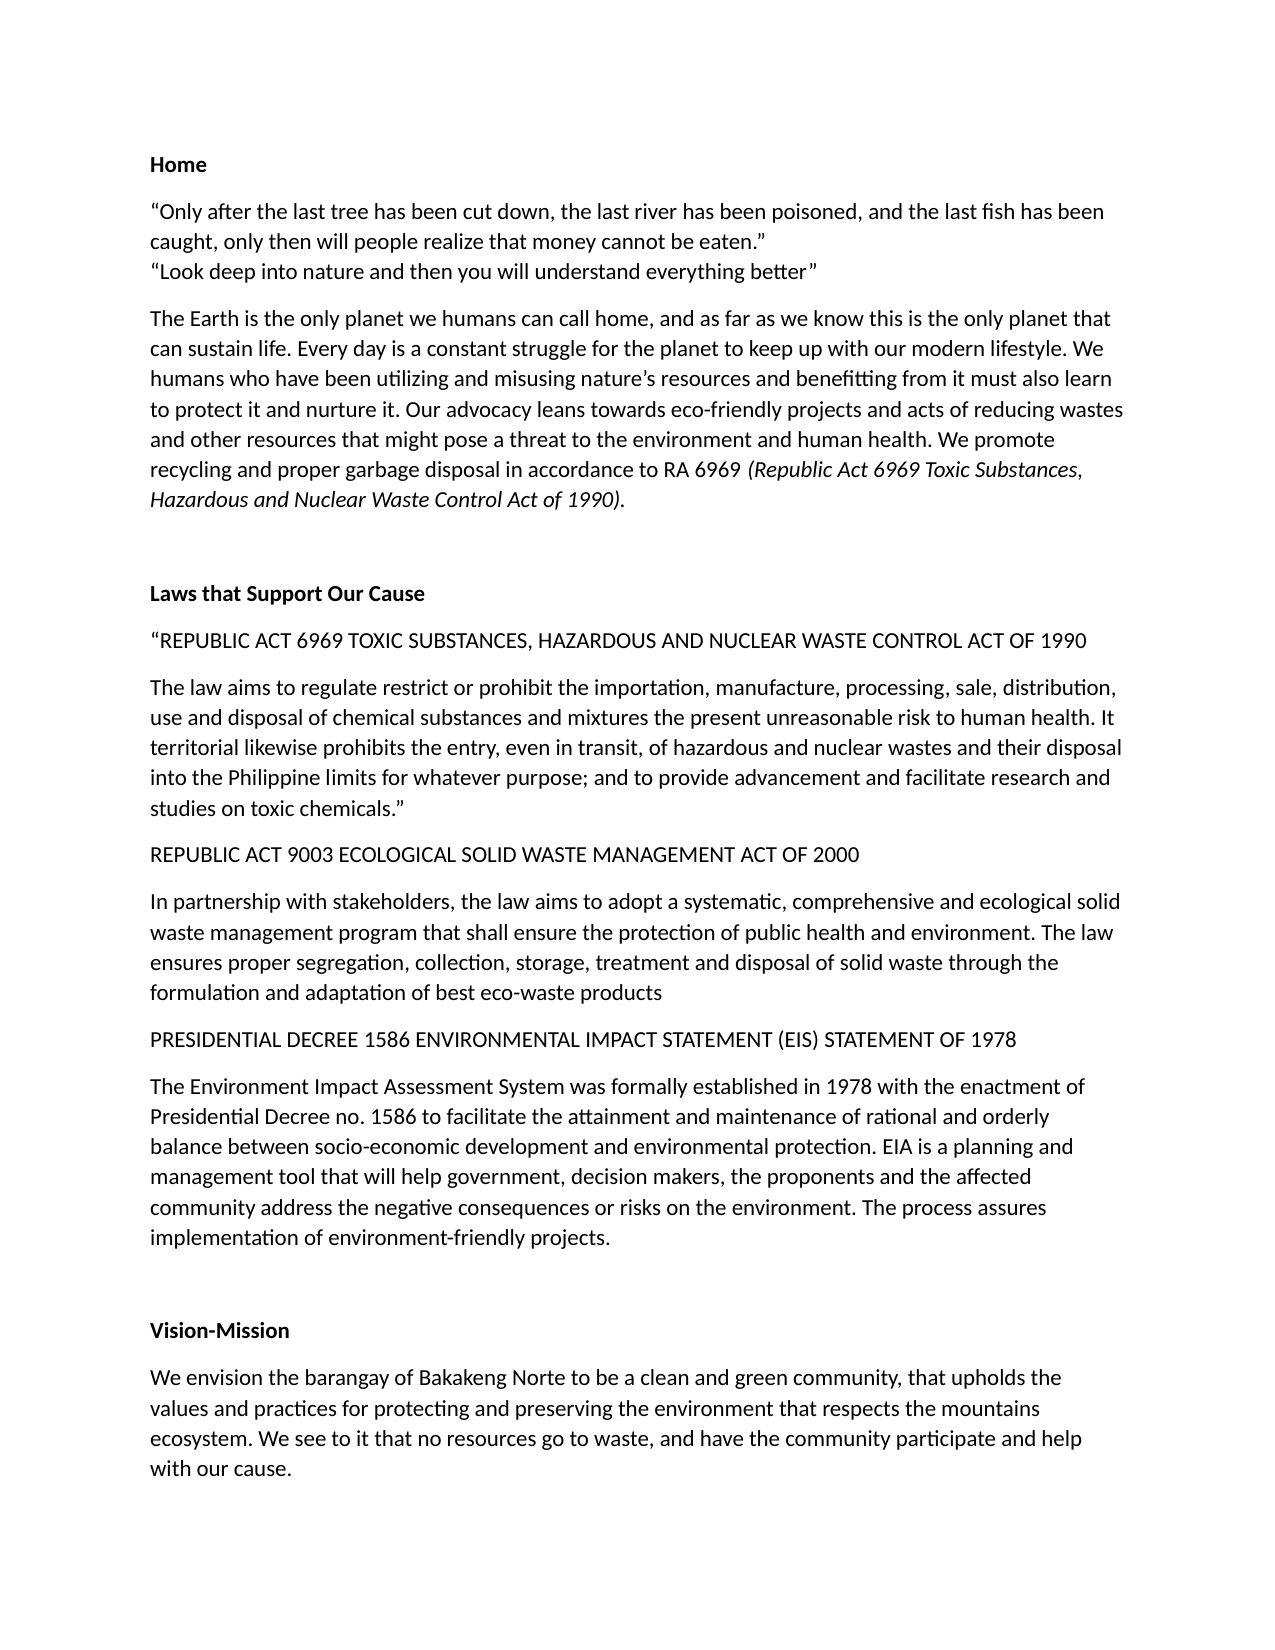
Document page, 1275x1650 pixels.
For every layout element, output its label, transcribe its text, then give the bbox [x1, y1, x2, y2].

text Home [150, 150, 1125, 178]
text The Earth is the only planet we humans can call home, and as far as we know this is the only planet that can sustain life. Every day is a constant struggle for the planet to keep up with our modern lifestyle. We humans who have been utilizing and misusing nature’s resources and benefitting from it must also learn to protect it and nurture it. Our advocacy leans towards eco-friendly projects and acts of reducing wastes and other resources that might pose a threat to the environment and human health. We promote recycling and proper garbage disposal in accordance to RA 6969 (Republic Act 6969 Toxic Substances, Hazardous and Nuclear Waste Control Act of 1990). [150, 304, 1125, 513]
text The Environment Impact Assessment System was formally established in 1978 with the enactment of Presidential Decree no. 1586 to facilitate the attainment and maintenance of rational and orderly balance between socio-economic development and environmental protection. EIA is a planning and management tool that will help government, decision makers, the proponents and the affected community address the negative consequences or risks on the environment. The process assures implementation of environment-friendly projects. [150, 1072, 1125, 1251]
text REPUBLIC ACT 9003 ECOLOGICAL SOLID WASTE MANAGEMENT ACT OF 2000 [150, 841, 1125, 869]
text We envision the barangay of Bakakeng Norte to be a clean and green community, that upholds the values and practices for protecting and preserving the environment that respects the mountains ecosystem. We see to it that no resources go to waste, and have the community participate and help with our cause. [150, 1363, 1125, 1482]
text In partnership with stakeholders, the law aims to adopt a systematic, comprehensive and ecological solid waste management program that shall ensure the protection of public health and environment. The law ensures proper segregation, collection, storage, treatment and disposal of solid waste through the formulation and adaptation of best eco-waste products [150, 887, 1125, 1006]
text “REPUBLIC ACT 6969 TOXIC SUBSTANCES, HAZARDOUS AND NUCLEAR WASTE CONTROL ACT OF 1990 [150, 626, 1125, 654]
text Laws that Support Our Cause [150, 579, 1125, 607]
text “Only after the last tree has been cut down, the last river has been poisoned, and the last fish has been caught, only then will people realize that money cannot be eaten.” “Look deep into nature and then you will understand everything better” [150, 197, 1125, 285]
text PRESIDENTIAL DECREE 1586 ENVIRONMENTAL IMPACT STATEMENT (EIS) STATEMENT OF 1978 [150, 1025, 1125, 1053]
text The law aims to regulate restrict or prohibit the importation, manufacture, processing, sale, distribution, use and disposal of chemical substances and mixtures the present unreasonable risk to human health. It territorial likewise prohibits the entry, even in transit, of hazardous and nuclear wastes and their disposal into the Philippine limits for whatever purpose; and to provide advancement and facilitate research and studies on toxic chemicals.” [150, 673, 1125, 822]
text Vision-Mission [150, 1317, 1125, 1345]
